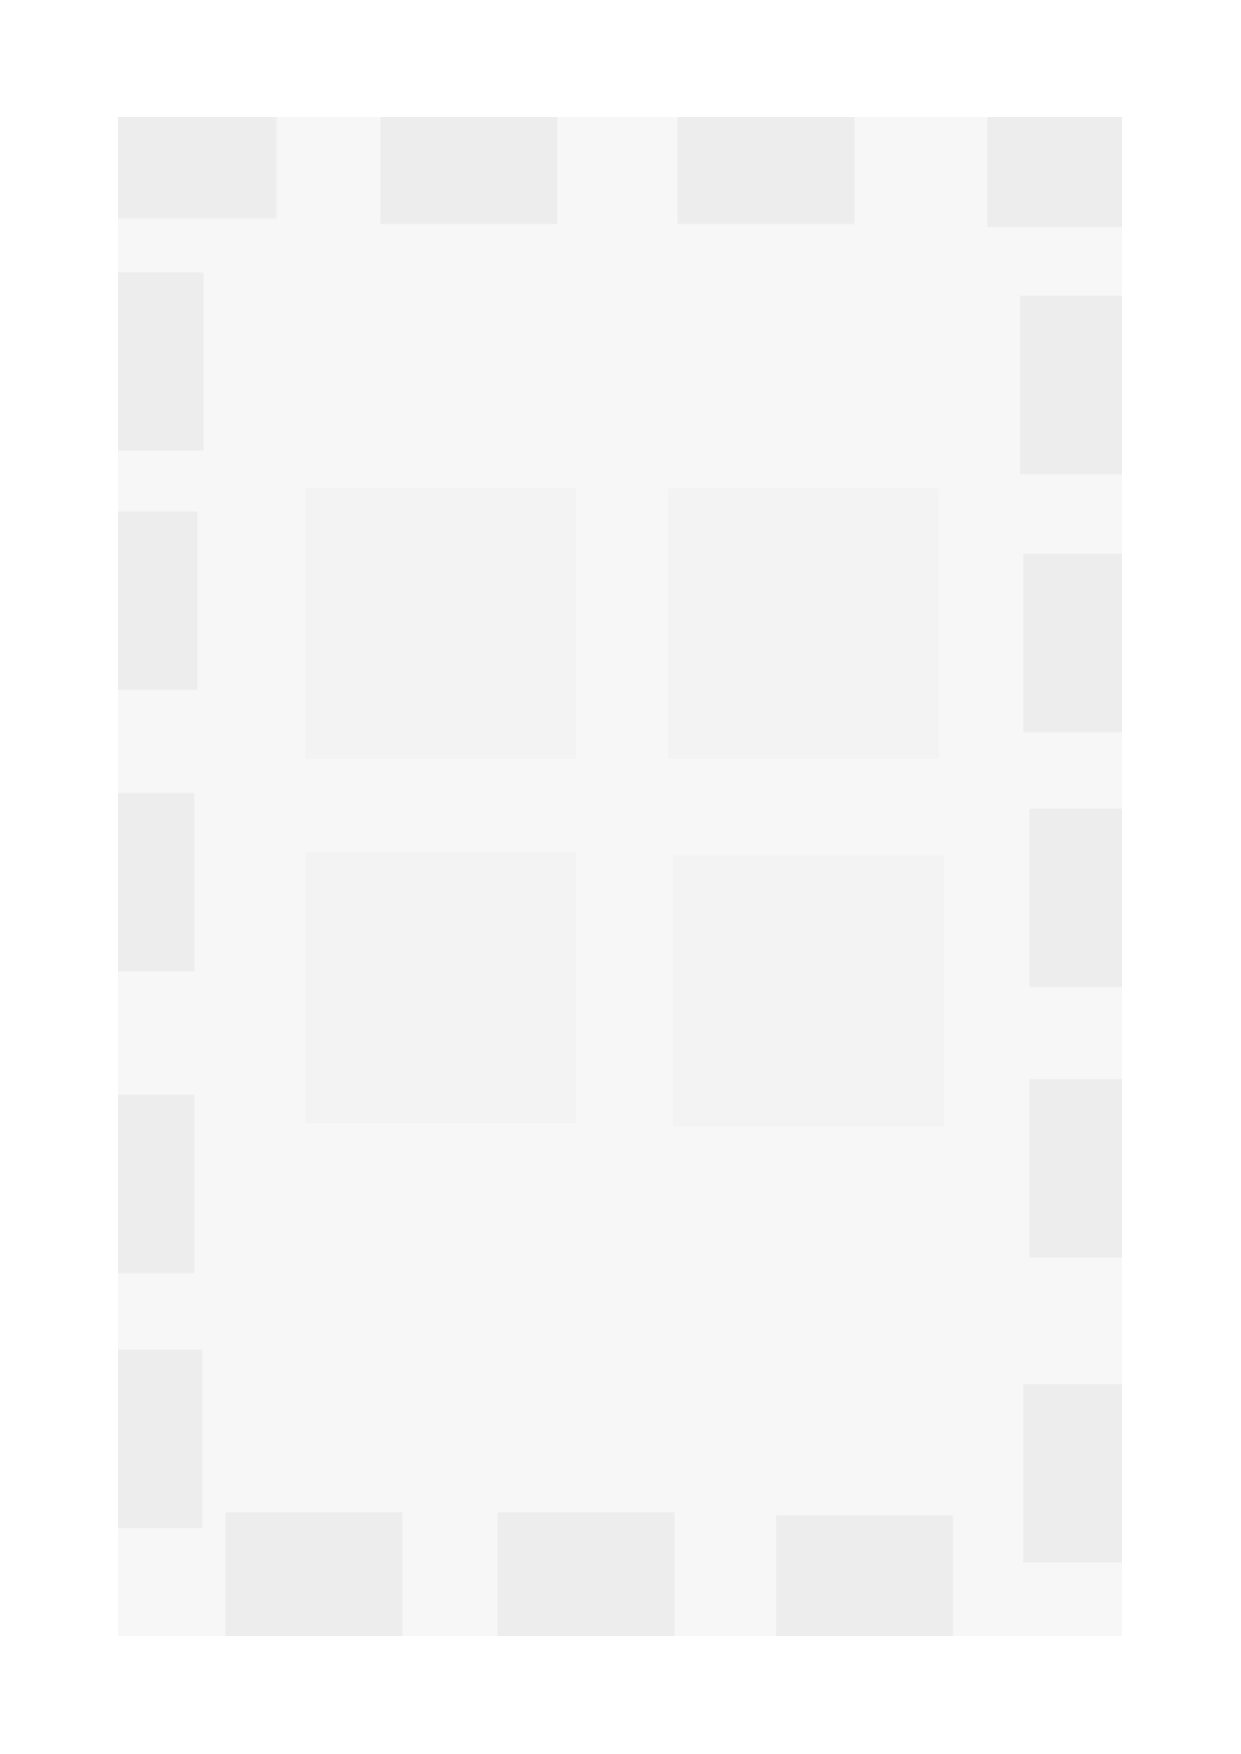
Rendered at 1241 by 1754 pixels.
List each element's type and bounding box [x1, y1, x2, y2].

picture [220, 476, 1021, 1277]
